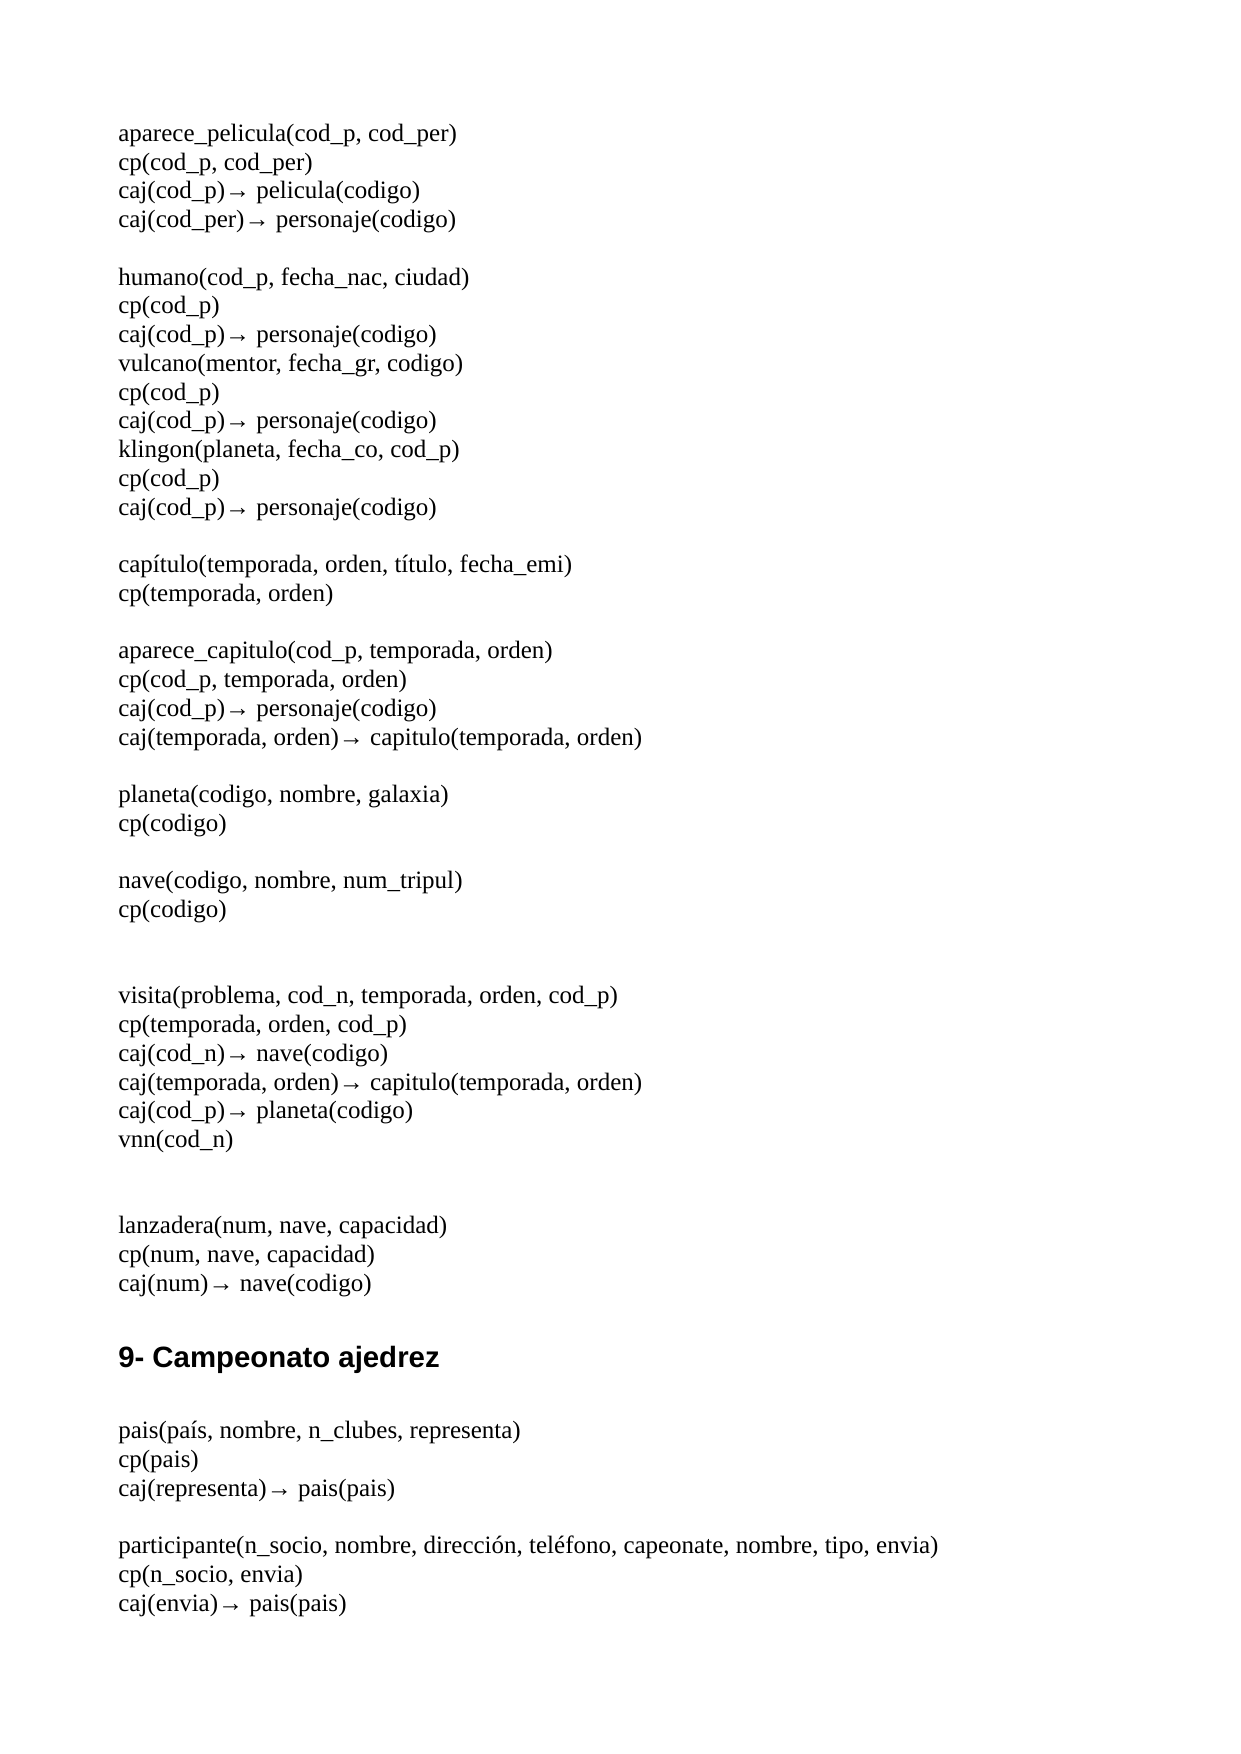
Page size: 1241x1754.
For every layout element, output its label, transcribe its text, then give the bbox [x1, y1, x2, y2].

text cp(cod_p, temporada, orden) [118, 664, 1122, 693]
text humano(cod_p, fecha_nac, ciudad) [118, 262, 1122, 291]
text cp(codigo) [118, 808, 1122, 837]
text participante(n_socio, nombre, dirección, teléfono, capeonate, nombre, tipo, envia) [118, 1530, 1122, 1559]
text aparece_pelicula(cod_p, cod_per) [118, 118, 1122, 147]
text aparece_capitulo(cod_p, temporada, orden) [118, 636, 1122, 664]
text cp(pais) [118, 1444, 1122, 1473]
text cp(cod_p) [118, 377, 1122, 406]
text cp(n_socio, envia) [118, 1559, 1122, 1588]
text caj(cod_p)→ personaje(codigo) [118, 406, 1122, 434]
text cp(cod_p) [118, 291, 1122, 319]
text caj(cod_p)→ pelicula(codigo) [118, 176, 1122, 204]
text pais(país, nombre, n_clubes, representa) [118, 1415, 1122, 1444]
text caj(cod_p)→ personaje(codigo) [118, 492, 1122, 521]
text klingon(planeta, fecha_co, cod_p) [118, 434, 1122, 463]
text capítulo(temporada, orden, título, fecha_emi) [118, 549, 1122, 578]
text caj(num)→ nave(codigo) [118, 1268, 1122, 1297]
text caj(cod_p)→ personaje(codigo) [118, 693, 1122, 722]
text cp(cod_p, cod_per) [118, 147, 1122, 176]
text cp(temporada, orden, cod_p) [118, 1009, 1122, 1038]
text visita(problema, cod_n, temporada, orden, cod_p) [118, 981, 1122, 1009]
text nave(codigo, nombre, num_tripul) [118, 866, 1122, 894]
text caj(temporada, orden)→ capitulo(temporada, orden) [118, 1067, 1122, 1096]
text lanzadera(num, nave, capacidad) [118, 1211, 1122, 1239]
text caj(cod_per)→ personaje(codigo) [118, 204, 1122, 233]
text cp(codigo) [118, 894, 1122, 923]
text cp(num, nave, capacidad) [118, 1239, 1122, 1268]
text planeta(codigo, nombre, galaxia) [118, 779, 1122, 808]
text caj(cod_n)→ nave(codigo) [118, 1038, 1122, 1067]
text cp(temporada, orden) [118, 578, 1122, 607]
text cp(cod_p) [118, 463, 1122, 492]
text caj(representa)→ pais(pais) [118, 1473, 1122, 1501]
text vulcano(mentor, fecha_gr, codigo) [118, 348, 1122, 377]
text caj(cod_p)→ planeta(codigo) [118, 1096, 1122, 1124]
subtitle 9- Campeonato ajedrez [118, 1340, 1122, 1374]
text caj(cod_p)→ personaje(codigo) [118, 319, 1122, 348]
text vnn(cod_n) [118, 1124, 1122, 1153]
text caj(envia)→ pais(pais) [118, 1588, 1122, 1616]
text caj(temporada, orden)→ capitulo(temporada, orden) [118, 722, 1122, 751]
